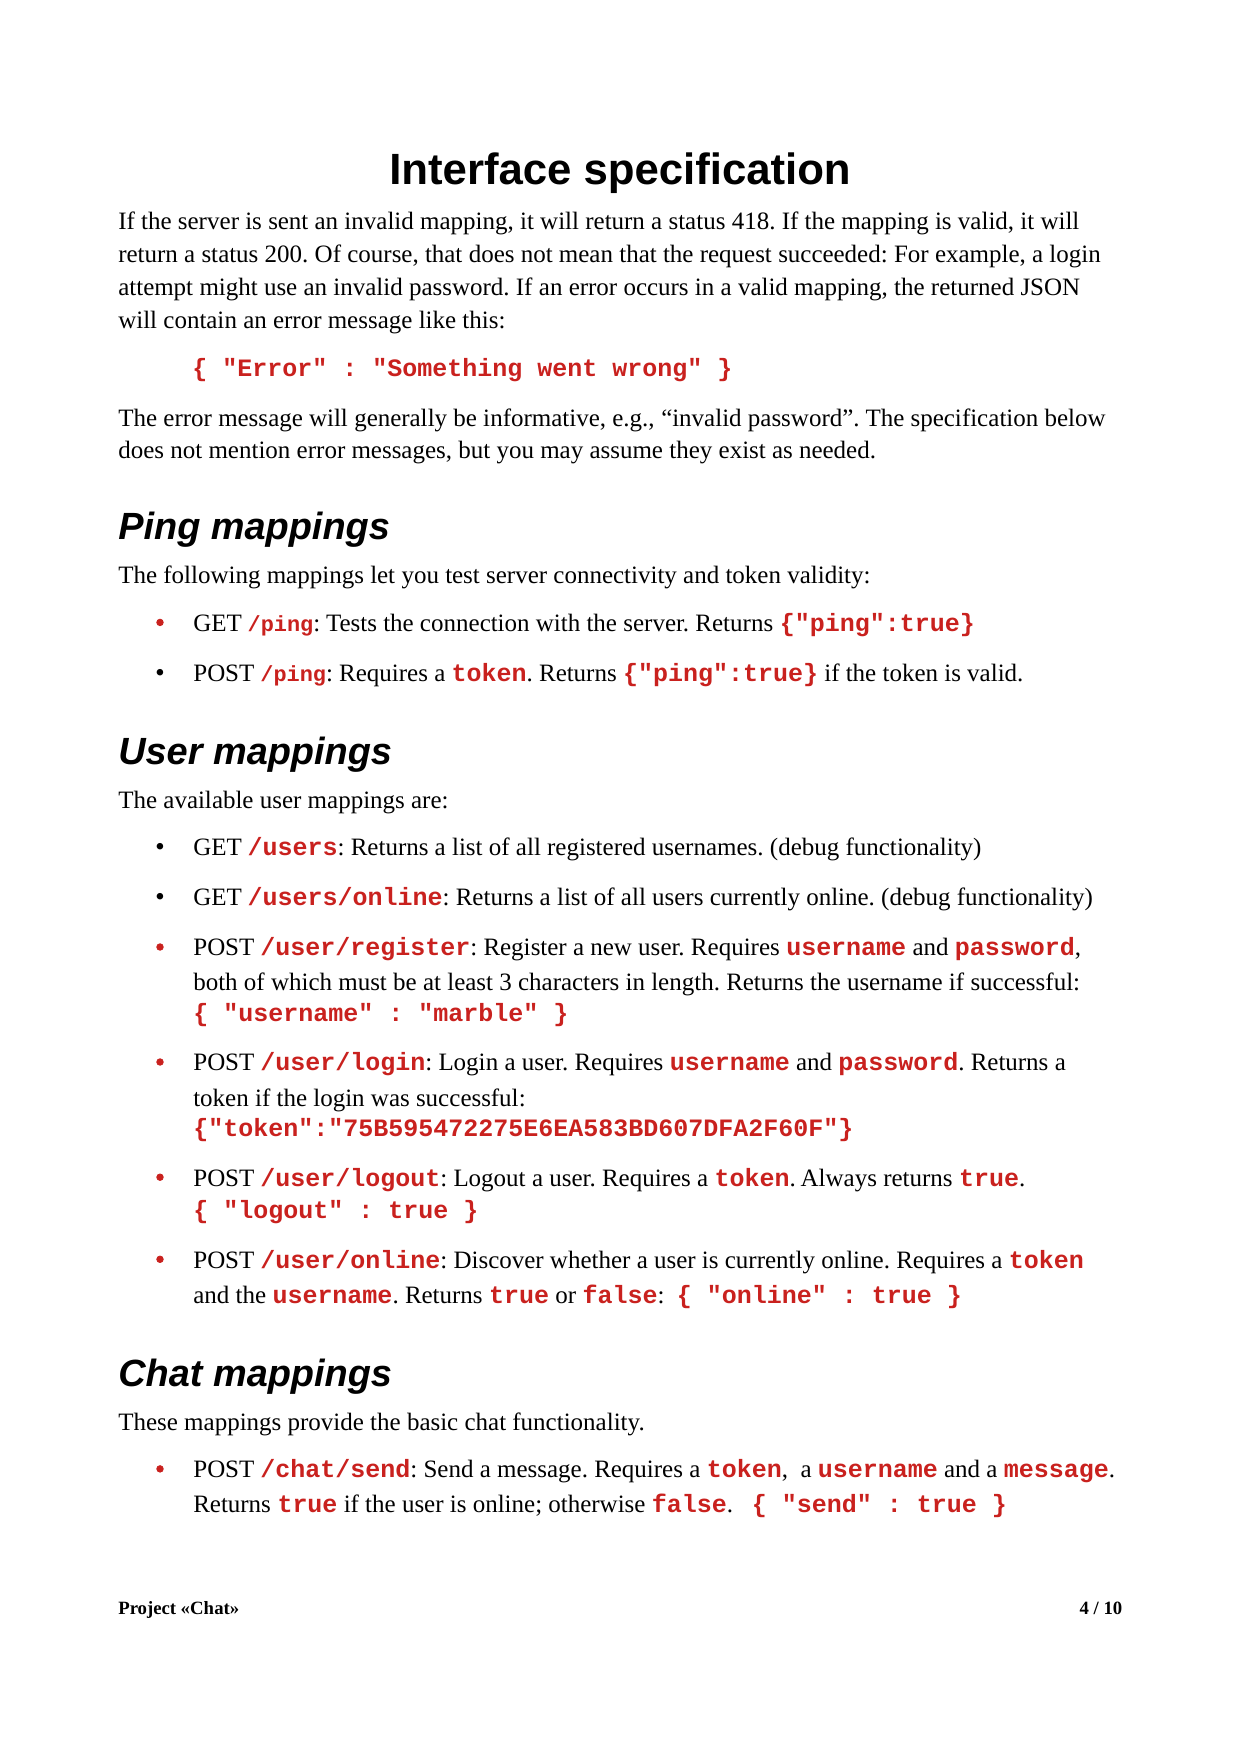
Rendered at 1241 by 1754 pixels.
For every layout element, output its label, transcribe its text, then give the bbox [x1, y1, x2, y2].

subtitle Chat mappings [118, 1351, 1122, 1394]
list POST /chat/send: Send a message. Requires a token, a username and a message. Returns true if the user is online; otherwise false. { "send" : true } [156, 1454, 1122, 1520]
list POST /user/login: Login a user. Requires username and password. Returns a token if the login was successful: {"token":"75B595472275E6EA583BD607DFA2F60F"} [156, 1047, 1122, 1144]
list POST /user/register: Register a new user. Requires username and password, both of which must be at least 3 characters in length. Returns the username if successful: { "username" : "marble" } [156, 932, 1122, 1029]
text { "Error" : "Something went wrong" } [118, 353, 1122, 383]
text These mappings provide the basic chat functionality. [118, 1407, 1122, 1436]
list GET /users/online: Returns a list of all users currently online. (debug functionality) [156, 882, 1122, 913]
subtitle Interface specification [118, 143, 1122, 193]
list POST /user/logout: Logout a user. Requires a token. Always returns true. { "logout" : true } [156, 1163, 1122, 1226]
list GET /ping: Tests the connection with the server. Returns {"ping":true} [156, 608, 1122, 639]
list POST /ping: Requires a token. Returns {"ping":true} if the token is valid. [156, 658, 1122, 689]
list POST /user/online: Discover whether a user is currently online. Requires a token and the username. Returns true or false: { "online" : true } [156, 1245, 1122, 1311]
list GET /users: Returns a list of all registered usernames. (debug functionality) [156, 832, 1122, 863]
text If the server is sent an invalid mapping, it will return a status 418. If the mapping is valid, it will return a status 200. Of course, that does not mean that the request succeeded: For example, a login attempt might use an invalid password. If an error occurs in a valid mapping, the returned JSON will contain an error message like this: [118, 206, 1122, 334]
text The following mappings let you test server connectivity and token validity: [118, 560, 1122, 589]
subtitle User mappings [118, 729, 1122, 772]
text The error message will generally be informative, e.g., “invalid password”. The specification below does not mention error messages, but you may assume they exist as needed. [118, 403, 1122, 464]
subtitle Ping mappings [118, 504, 1122, 548]
text The available user mappings are: [118, 785, 1122, 813]
